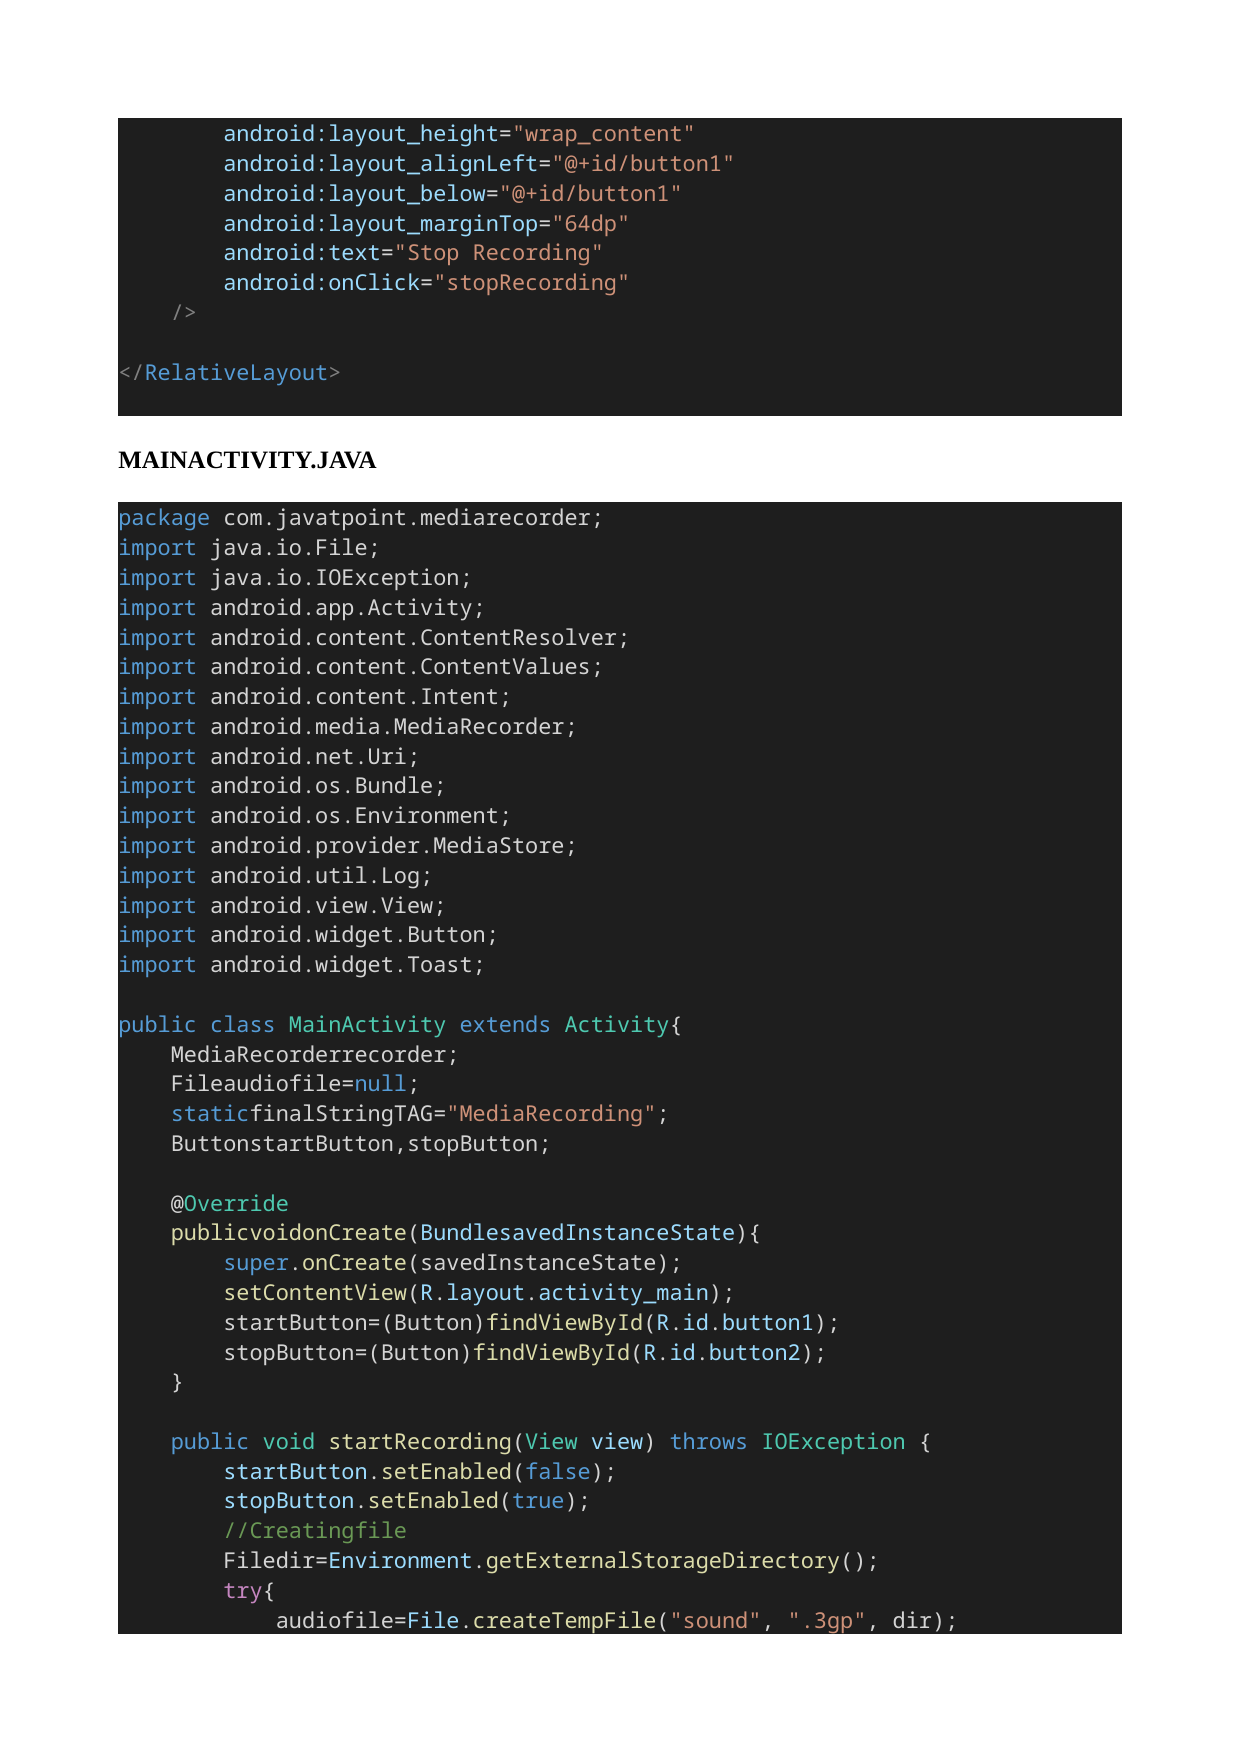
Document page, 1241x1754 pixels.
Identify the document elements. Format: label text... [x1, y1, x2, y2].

text ButtonstartButton,stopButton; [118, 1128, 1122, 1158]
text import android.widget.Button; [118, 919, 1122, 949]
text audiofile=File.createTempFile("sound", ".3gp", dir); [118, 1604, 1122, 1634]
text import android.content.ContentResolver; [118, 621, 1122, 651]
text android:layout_marginTop="64dp" [118, 207, 1122, 237]
text package com.javatpoint.mediarecorder; [118, 502, 1122, 532]
text import android.provider.MediaStore; [118, 830, 1122, 860]
text stopButton.setEnabled(true); [118, 1485, 1122, 1515]
text try{ [118, 1575, 1122, 1604]
text import java.io.IOException; [118, 562, 1122, 592]
text import android.net.Uri; [118, 741, 1122, 770]
text //Creatingfile [118, 1515, 1122, 1545]
text import android.media.MediaRecorder; [118, 711, 1122, 741]
text startButton=(Button)findViewById(R.id.button1); [118, 1307, 1122, 1336]
text super.onCreate(savedInstanceState); [118, 1247, 1122, 1277]
text import android.os.Environment; [118, 800, 1122, 830]
text android:layout_alignLeft="@+id/button1" [118, 148, 1122, 178]
text MediaRecorderrecorder; [118, 1038, 1122, 1068]
text import android.widget.Toast; [118, 949, 1122, 979]
text import android.content.Intent; [118, 681, 1122, 711]
text public void startRecording(View view) throws IOException { [118, 1426, 1122, 1456]
text setContentView(R.layout.activity_main); [118, 1277, 1122, 1307]
text Fileaudiofile=null; [118, 1068, 1122, 1098]
text android:layout_height="wrap_content" [118, 118, 1122, 148]
text import android.view.View; [118, 889, 1122, 919]
text Filedir=Environment.getExternalStorageDirectory(); [118, 1545, 1122, 1575]
text import android.util.Log; [118, 860, 1122, 889]
text </RelativeLayout> [118, 356, 1122, 386]
text public class MainActivity extends Activity{ [118, 1009, 1122, 1038]
text android:layout_below="@+id/button1" [118, 178, 1122, 207]
text /> [118, 297, 1122, 327]
text @Override [118, 1187, 1122, 1217]
text import android.content.ContentValues; [118, 651, 1122, 681]
text import android.os.Bundle; [118, 770, 1122, 800]
text publicvoidonCreate(BundlesavedInstanceState){ [118, 1217, 1122, 1247]
text } [118, 1366, 1122, 1396]
text import android.app.Activity; [118, 592, 1122, 621]
text import java.io.File; [118, 532, 1122, 562]
text android:text="Stop Recording" [118, 237, 1122, 267]
text MAINACTIVITY.JAVA [118, 445, 1122, 473]
text staticfinalStringTAG="MediaRecording"; [118, 1098, 1122, 1128]
text startButton.setEnabled(false); [118, 1456, 1122, 1485]
text android:onClick="stopRecording" [118, 267, 1122, 297]
text stopButton=(Button)findViewById(R.id.button2); [118, 1336, 1122, 1366]
